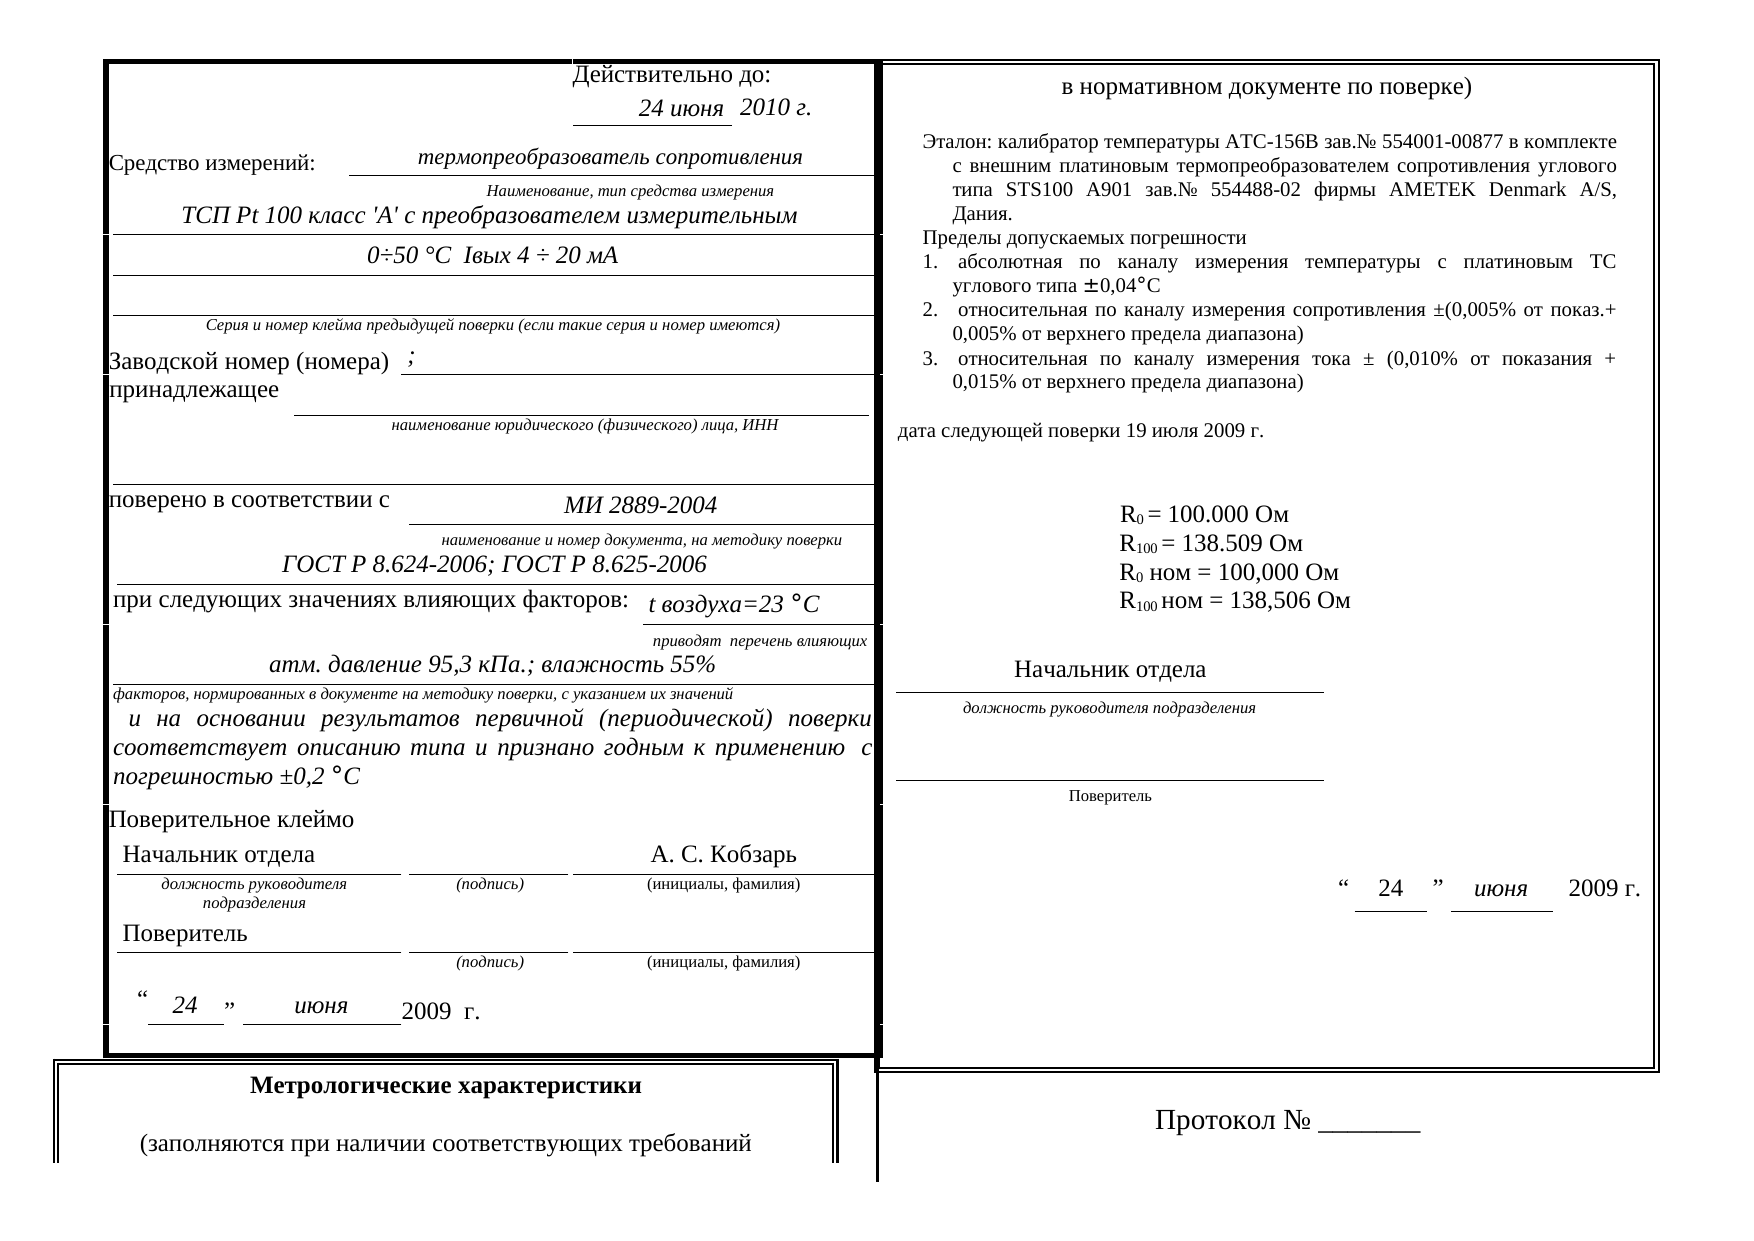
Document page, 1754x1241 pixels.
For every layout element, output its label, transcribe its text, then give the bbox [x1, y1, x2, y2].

table_cell ” [224, 984, 243, 1024]
table_cell [896, 867, 1324, 911]
table_cell 24 [1355, 867, 1427, 911]
table_cell Средство измерений: [109, 131, 349, 175]
table_cell [109, 912, 117, 952]
table_cell “ [1324, 867, 1354, 911]
table_cell [1355, 692, 1427, 736]
table_cell [1355, 780, 1427, 823]
table_cell [896, 823, 1324, 867]
table_cell [113, 276, 874, 315]
table_cell [1355, 823, 1427, 867]
table_cell ” [1427, 867, 1451, 911]
table_cell [883, 954, 1653, 998]
table_cell Поверитель [896, 781, 1324, 823]
table_header в нормативном документе по поверке) Эталон: калибратор температуры АТС-156В зав.№ 554001-00877 в комплекте с внешним платиновым термопреобразователем сопротивления углового типа STS100 A901 зав.№ 554488-02 фирмы AMETEK Denmark A/S, Дания. Пределы допускаемых погрешности абсолютная по каналу измерения температуры с платиновым ТС углового типа ±0,04°С относительная по каналу измерения сопротивления ±(0,005% от показ.+ 0,005% от верхнего предела диапазона) относительная по каналу измерения тока ± (0,010% от показания + 0,015% от верхнего предела диапазона) дата следующей поверки 19 июля 2009 г. R0 = 100.000 Ом R100 = 138.509 Ом R0 ном = 100,000 Ом R100 ном = 138,506 Ом [883, 65, 1653, 649]
table_cell Действительно до: [573, 64, 874, 88]
table_cell [1451, 823, 1653, 867]
table_cell [883, 649, 896, 692]
table_cell [109, 64, 409, 88]
table_cell [883, 867, 896, 911]
table_cell 24 [148, 984, 224, 1024]
table_cell [409, 833, 568, 874]
table_cell Поверительное клеймо [109, 805, 874, 833]
table_header Метрологические характеристики (заполняются при наличии соответствующих требований [59, 1065, 832, 1162]
table_cell [740, 984, 874, 1024]
table_cell 2009 г. [401, 984, 740, 1024]
table_cell [109, 952, 401, 984]
table_cell [1427, 736, 1451, 779]
table_cell [401, 833, 409, 874]
table_cell [1324, 649, 1354, 692]
table_cell (подпись) [409, 874, 572, 912]
table_cell 0÷50 °С Iвых 4 ÷ 20 мА [113, 235, 874, 275]
table_cell [1451, 649, 1653, 692]
table_cell должность руководителя подразделения [896, 693, 1324, 736]
table_cell должность руководителя подразделения [109, 874, 401, 912]
table_cell Поверитель [117, 912, 401, 952]
table_cell [896, 736, 1324, 779]
table_cell [109, 275, 113, 334]
table_cell Начальник отдела [117, 833, 401, 874]
table_cell [1427, 823, 1451, 867]
table_cell поверено в соответствии с [109, 484, 409, 524]
table_cell [869, 375, 874, 415]
table_cell [1427, 780, 1451, 823]
table_cell [109, 125, 874, 131]
table_cell [109, 625, 113, 684]
table_cell [883, 692, 896, 736]
table_cell 24 июня [573, 88, 732, 125]
table_cell [1427, 692, 1451, 736]
table_cell [1324, 692, 1354, 736]
table_cell [883, 780, 896, 823]
table_cell [113, 444, 874, 484]
table_cell 2010 г. [740, 88, 874, 125]
table_cell принадлежащее [109, 375, 294, 415]
table_cell [109, 235, 113, 275]
table_cell ; [401, 334, 874, 374]
table_cell Наименование, тип средства измерения ТСП Pt 100 класс 'A' с преобразователем измерительным [113, 175, 874, 234]
table_cell [409, 912, 568, 952]
table_cell [1451, 780, 1653, 823]
table_cell при следующих значениях влияющих факторов: [113, 584, 643, 624]
table_cell [1324, 823, 1354, 867]
table_cell [1451, 736, 1653, 779]
table_cell [883, 823, 896, 867]
table_cell “ [109, 984, 148, 1024]
table_cell [883, 911, 1653, 954]
table_cell [109, 833, 117, 874]
table_cell t воздуха=23 °С [643, 585, 874, 624]
table_cell (подпись) [409, 952, 572, 984]
table_cell [409, 88, 572, 125]
table_cell термопреобразователь сопротивления [349, 131, 874, 175]
table_cell [109, 415, 294, 444]
table_cell [109, 524, 117, 584]
table_cell [109, 1025, 874, 1053]
table_cell А. С. Кобзарь [573, 833, 874, 874]
table_cell наименование юридического (физического) лица, ИНН [294, 415, 874, 444]
table_cell [1324, 736, 1354, 779]
table_cell 2009 г. [1553, 867, 1653, 911]
table_cell июня [243, 984, 401, 1024]
table_cell [109, 444, 113, 484]
table_cell [1427, 649, 1451, 692]
table_cell приводят перечень влияющих атм. давление 95,3 кПа.; влажность 55% [113, 625, 874, 684]
table_cell Начальник отдела [896, 649, 1324, 692]
table_cell [1355, 736, 1427, 779]
table_cell [109, 684, 113, 804]
table_cell [883, 736, 896, 779]
table_cell [401, 874, 409, 912]
table_cell [109, 584, 113, 624]
table_cell [109, 88, 409, 125]
table_cell (инициалы, фамилия) [573, 875, 874, 912]
table_cell [1355, 649, 1427, 692]
table_cell [109, 175, 113, 234]
table_cell [1324, 780, 1354, 823]
table_cell (инициалы, фамилия) [573, 953, 874, 984]
table_cell [880, 998, 1653, 1067]
text Протокол № _______ [880, 1102, 1695, 1135]
table_cell [409, 64, 572, 88]
table_cell [573, 912, 874, 952]
table_cell факторов, нормированных в документе на методику поверки, с указанием их значений и на основании результатов первичной (периодической) поверки соответствует описанию типа и признано годным к применению с погрешностью ±0,2 °С [113, 685, 874, 804]
table_cell МИ 2889-2004 [409, 485, 874, 524]
table_cell наименование и номер документа, на методику поверки ГОСТ Р 8.624-2006; ГОСТ Р 8.625-2006 [117, 524, 874, 584]
table_cell июня [1451, 867, 1553, 911]
table_cell Заводской номер (номера) [109, 334, 401, 374]
table_cell [401, 912, 409, 952]
table_cell Серия и номер клейма предыдущей поверки (если такие серия и номер имеются) [113, 316, 874, 334]
table_cell [732, 88, 740, 125]
table_cell [294, 375, 869, 415]
table_cell [1451, 692, 1653, 736]
table_cell [401, 952, 409, 984]
